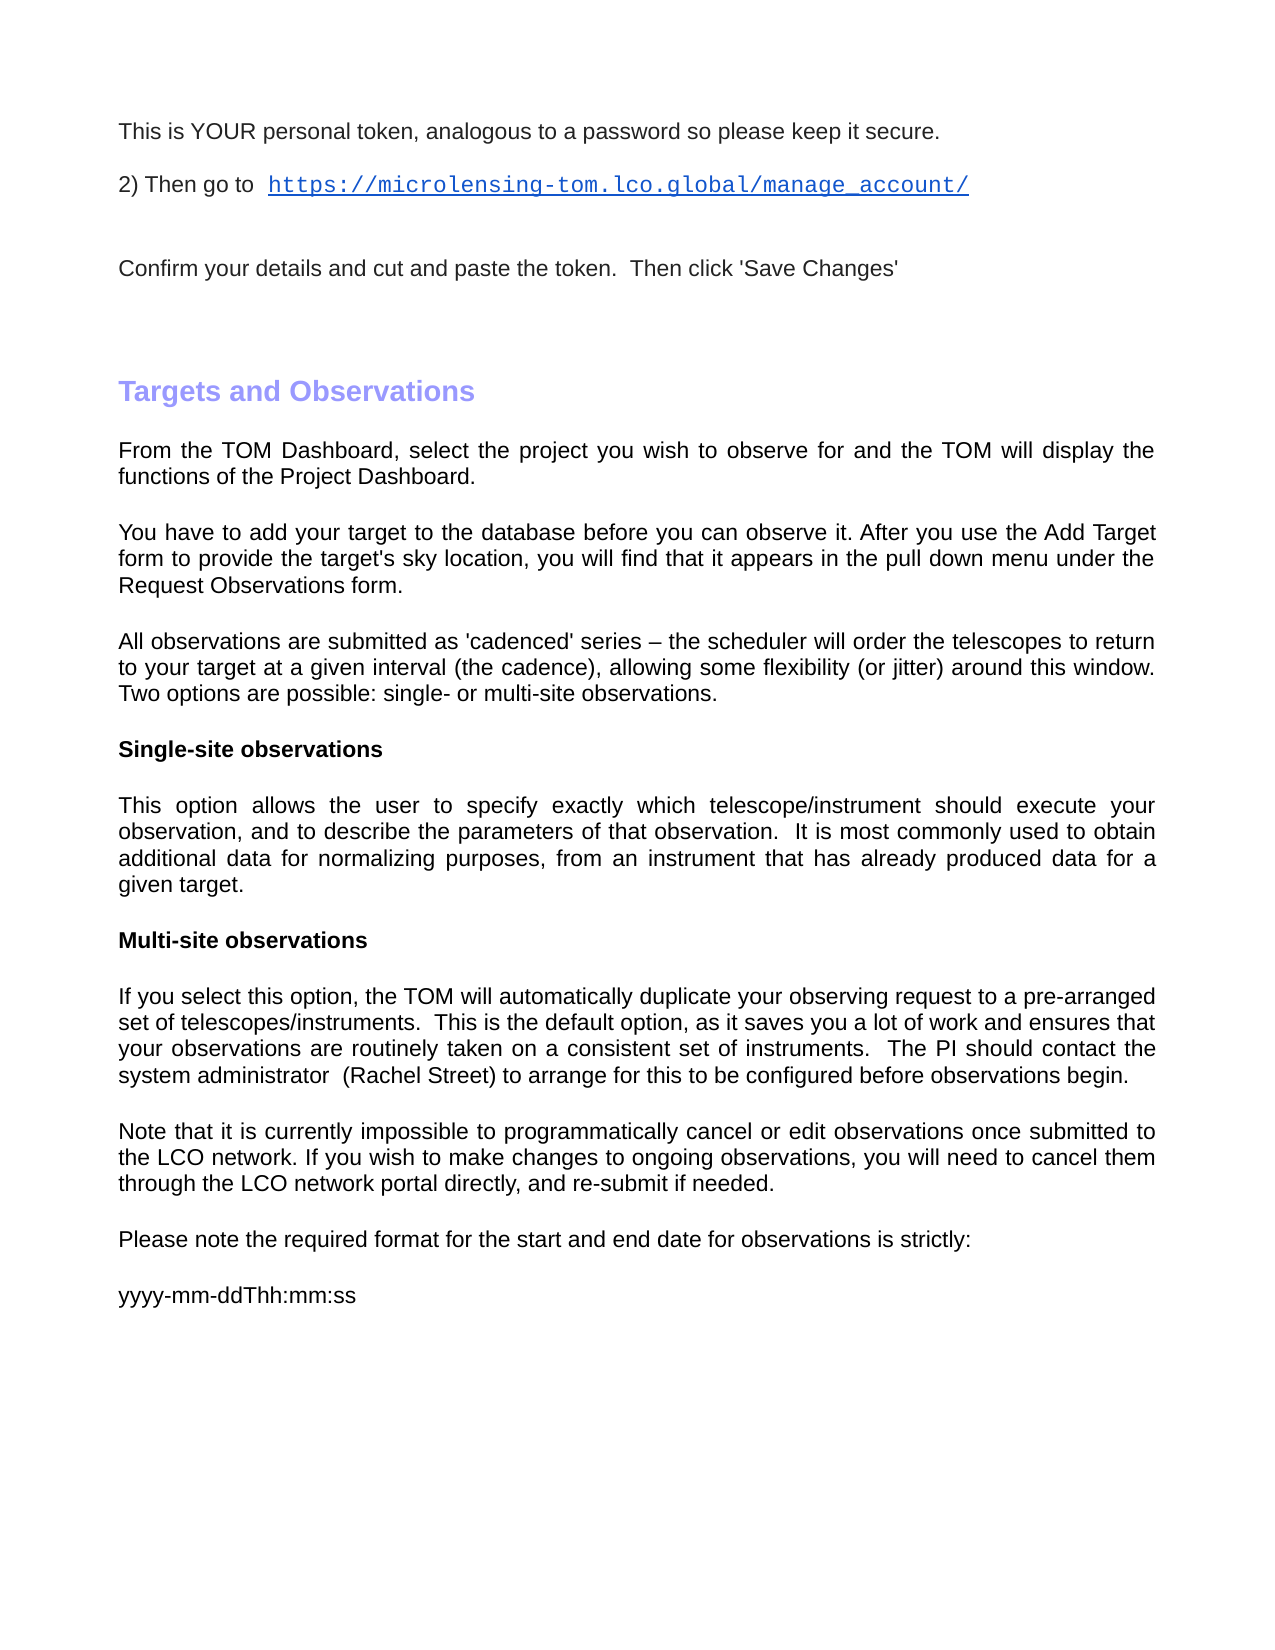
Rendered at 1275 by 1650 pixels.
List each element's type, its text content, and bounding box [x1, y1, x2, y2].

text yyyy-mm-ddThh:mm:ss [118, 1282, 1157, 1308]
text From the TOM Dashboard, select the project you wish to observe for and the TOM will display the functions of the Project Dashboard. [118, 437, 1157, 489]
text Note that it is currently impossible to programmatically cancel or edit observations once submitted to the LCO network. If you wish to make changes to ongoing observations, you will need to cancel them through the LCO network portal directly, and re-submit if needed. [118, 1118, 1157, 1197]
text Targets and Observations [118, 374, 1157, 407]
text If you select this option, the TOM will automatically duplicate your observing request to a pre-arranged set of telescopes/instruments. This is the default option, as it saves you a lot of work and ensures that your observations are routinely taken on a consistent set of instruments. The PI should contact the system administrator (Rachel Street) to arrange for this to be configured before observations begin. [118, 983, 1157, 1088]
text Please note the required format for the start and end date for observations is strictly: [118, 1226, 1157, 1252]
text This is YOUR personal token, analogous to a password so please keep it secure. [118, 118, 1157, 144]
text Multi-site observations [118, 927, 1157, 953]
text Confirm your details and cut and paste the token. Then click 'Save Changes' [118, 255, 1157, 281]
list 2) Then go to https://microlensing-tom.lco.global/manage_account/ [118, 171, 1157, 199]
text This option allows the user to specify exactly which telescope/instrument should execute your observation, and to describe the parameters of that observation. It is most commonly used to obtain additional data for normalizing purposes, from an instrument that has already produced data for a given target. [118, 792, 1157, 897]
text All observations are submitted as 'cadenced' series – the scheduler will order the telescopes to return to your target at a given interval (the cadence), allowing some flexibility (or jitter) around this window. Two options are possible: single- or multi-site observations. [118, 628, 1157, 707]
text Single-site observations [118, 736, 1157, 762]
text You have to add your target to the database before you can observe it. After you use the Add Target form to provide the target's sky location, you will find that it appears in the pull down menu under the Request Observations form. [118, 519, 1157, 598]
